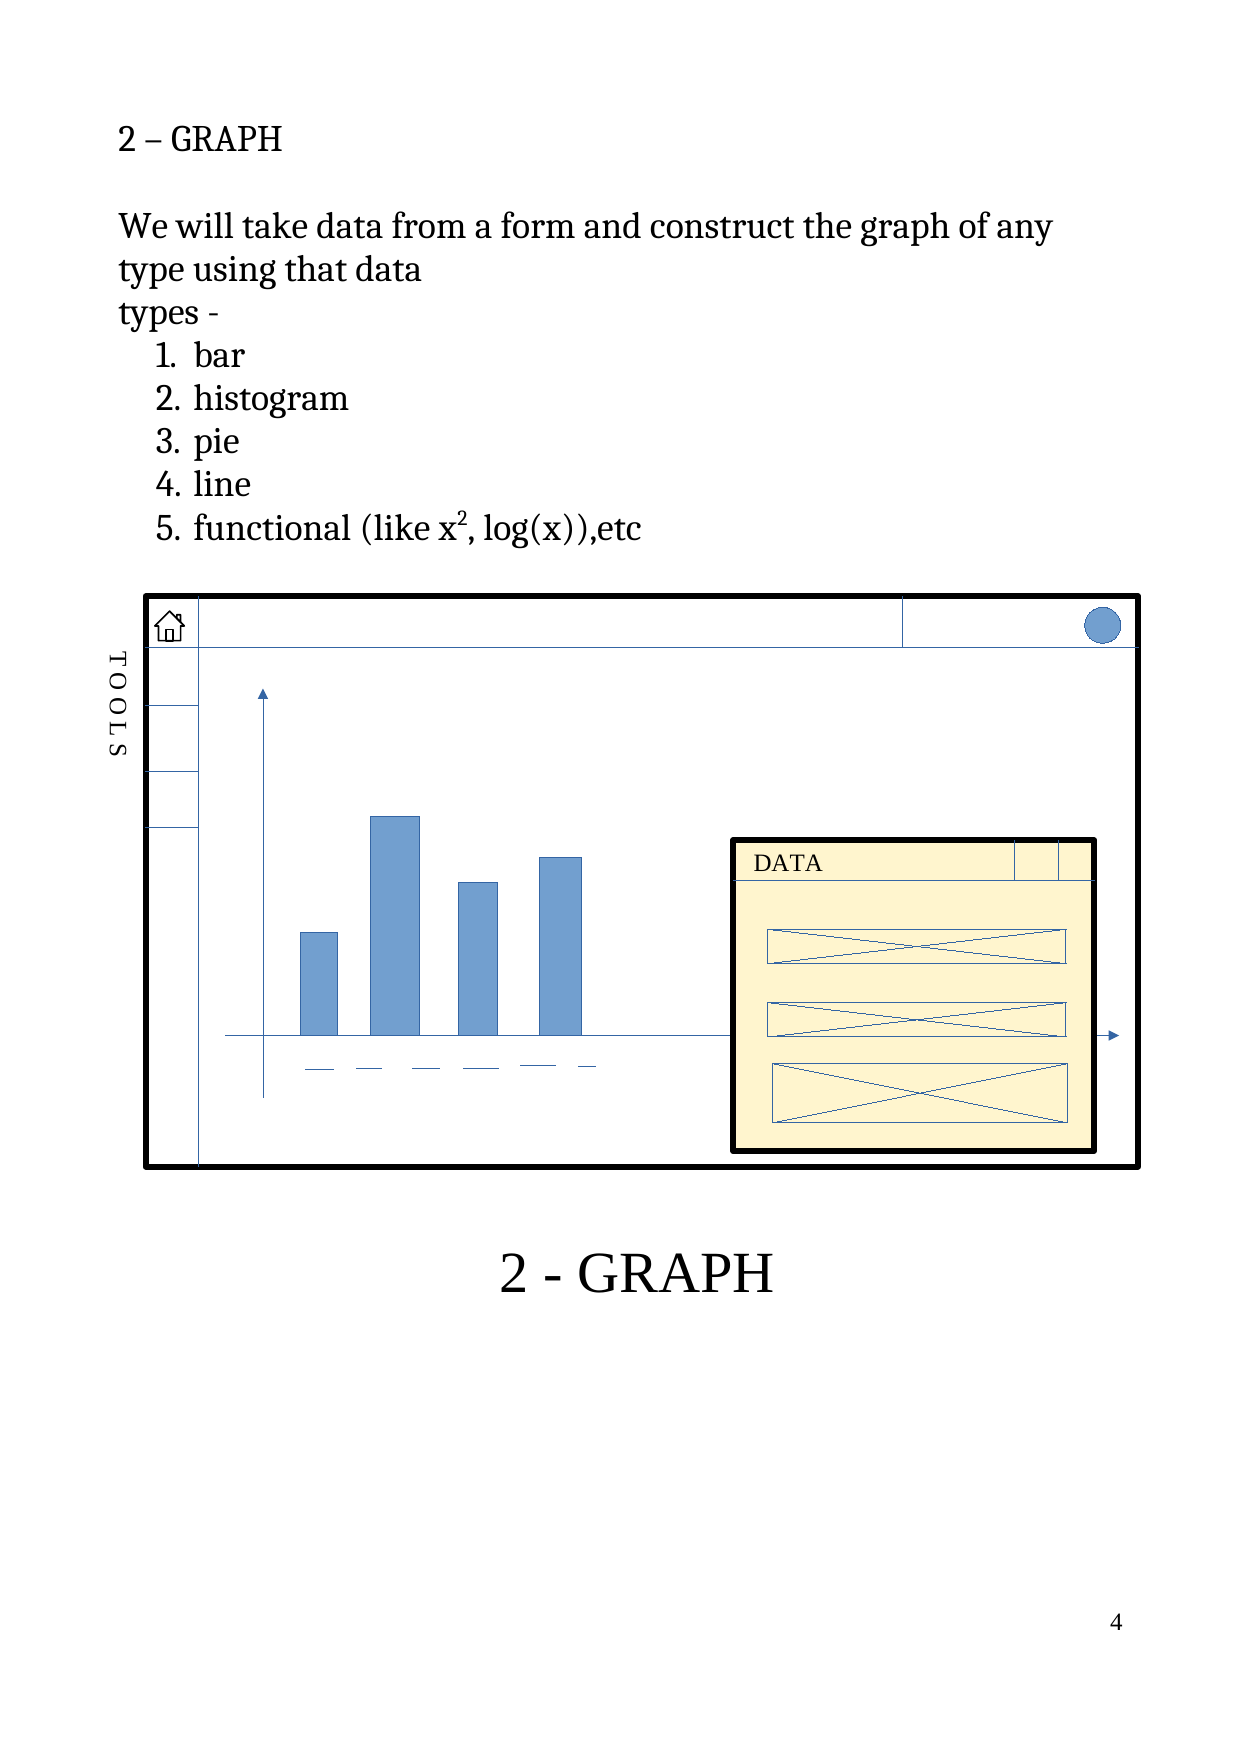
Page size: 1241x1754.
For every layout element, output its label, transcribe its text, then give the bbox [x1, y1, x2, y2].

list line [156, 463, 1122, 506]
list histogram [156, 377, 1122, 420]
text types - [118, 291, 1122, 334]
list pie [156, 420, 1122, 463]
text 2 – GRAPH [118, 118, 1122, 161]
text We will take data from a form and construct the graph of any type using that data [118, 204, 1122, 291]
list bar [156, 334, 1122, 377]
list functional (like x2, log(x)),etc [156, 506, 1122, 549]
